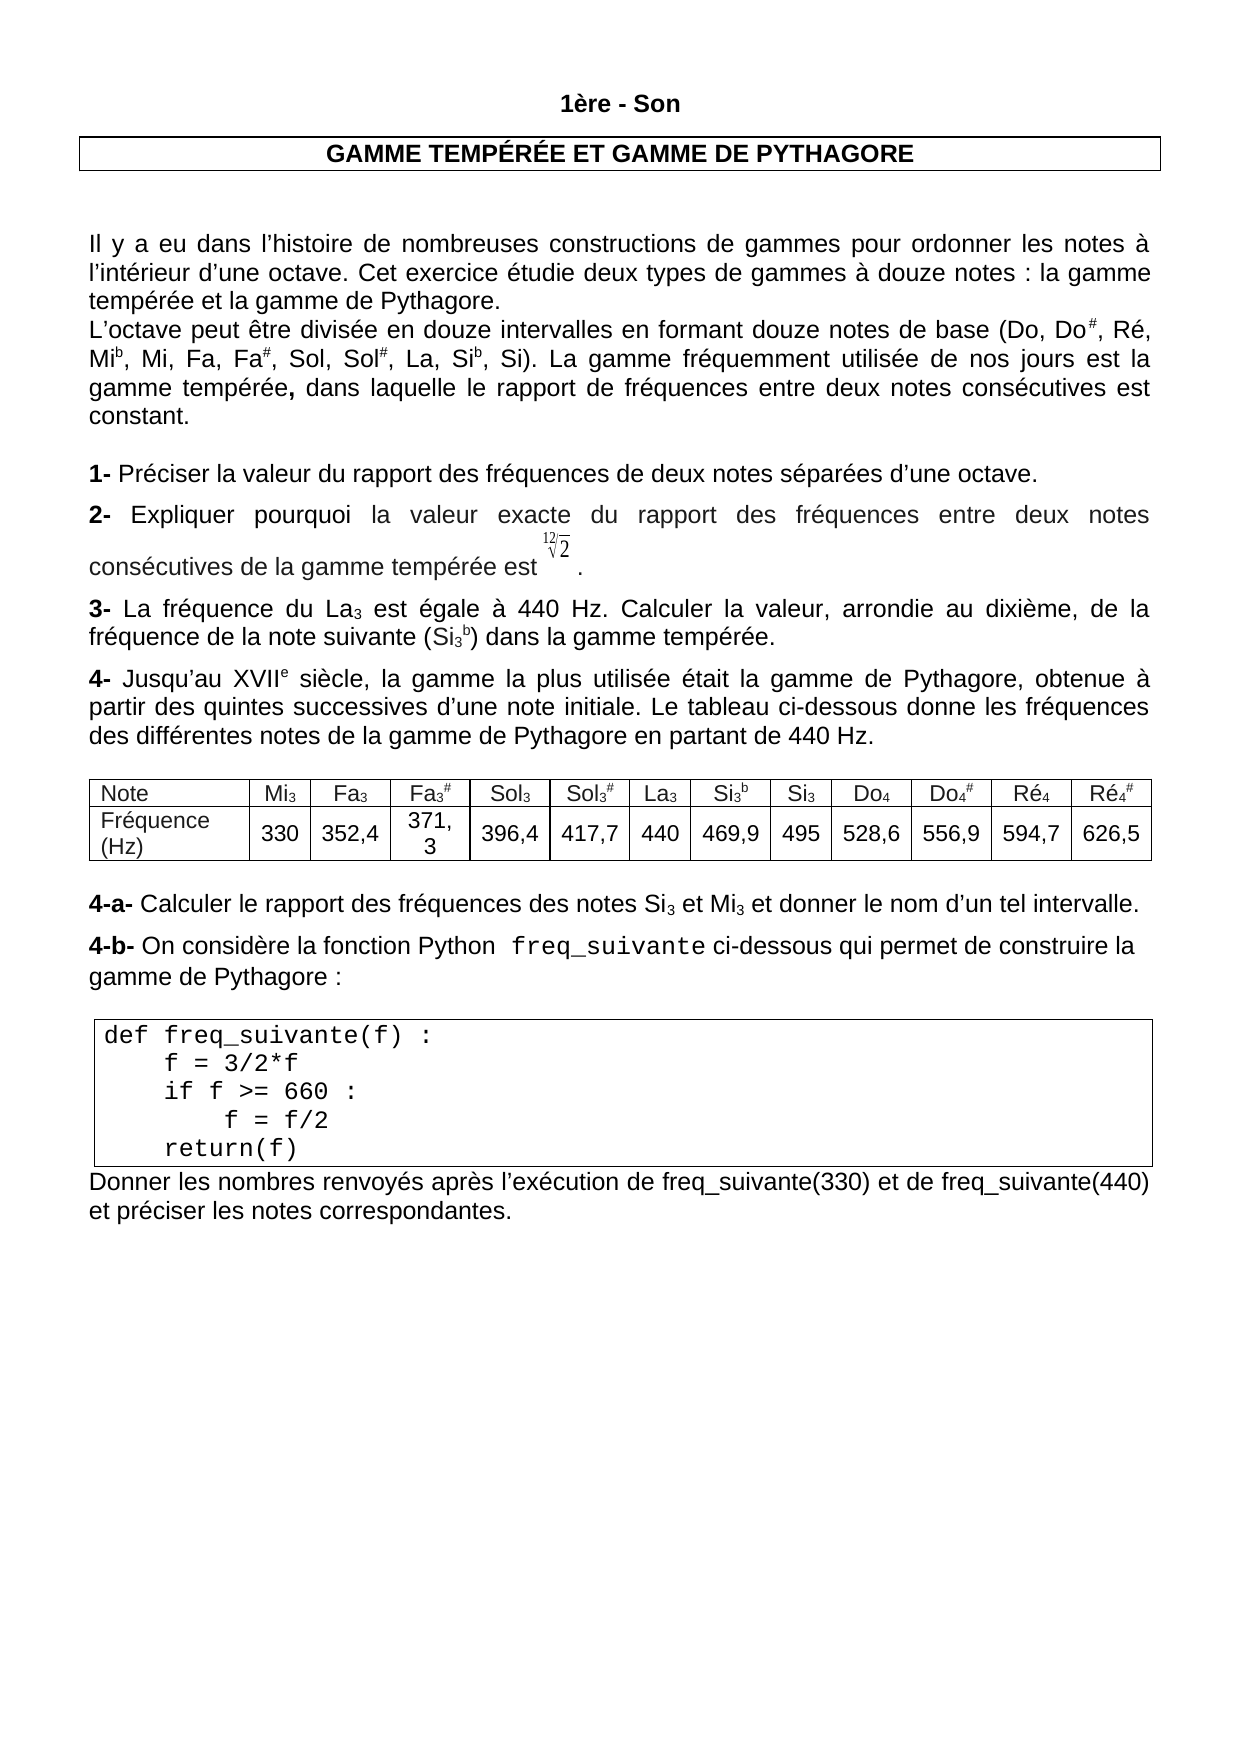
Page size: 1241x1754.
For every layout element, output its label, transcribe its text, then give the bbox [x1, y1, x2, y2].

table_cell 594,7 [992, 807, 1071, 860]
text 3- La fréquence du La3 est égale à 440 Hz. Calculer la valeur, arrondie au dixième, de la fréquence de la note suivante (Si3b) dans la gamme tempérée. [89, 593, 1152, 651]
table_cell 469,9 [691, 807, 770, 860]
table_cell 396,4 [471, 807, 549, 860]
text L’octave peut être divisée en douze intervalles en formant douze notes de base (Do, Do#, Ré, Mib, Mi, Fa, Fa#, Sol, Sol#, La, Sib, Si). La gamme fréquemment utilisée de nos jours est la gamme tempérée, dans laquelle le rapport de fréquences entre deux notes consécutives est constant. [89, 315, 1152, 430]
table_header Note [90, 780, 249, 806]
text 4-a- Calculer le rapport des fréquences des notes Si3 et Mi3 et donner le nom d’un tel intervalle. [89, 889, 1152, 918]
table_header Ré4 [992, 780, 1071, 806]
table_cell 371,3 [391, 807, 469, 860]
table_cell 330 [250, 807, 310, 860]
text Donner les nombres renvoyés après l’exécution de freq_suivante(330) et de freq_suivante(440) et préciser les notes correspondantes. [89, 1167, 1152, 1224]
table_header La3 [630, 780, 690, 806]
table_header Mi3 [250, 780, 310, 806]
table_cell Fréquence (Hz) [90, 807, 249, 860]
text 2- Expliquer pourquoi la valeur exacte du rapport des fréquences entre deux notes consécutives de la gamme tempérée est. [89, 500, 1152, 581]
table_cell 440 [630, 807, 690, 860]
text Il y a eu dans l’histoire de nombreuses constructions de gammes pour ordonner les notes à l’intérieur d’une octave. Cet exercice étudie deux types de gammes à douze notes : la gamme tempérée et la gamme de Pythagore. [89, 229, 1152, 315]
list return(f) [95, 1132, 1152, 1166]
list f = f/2 [95, 1104, 1152, 1132]
text 4-b- On considère la fonction Python freq_suivante ci-dessous qui permet de construire la gamme de Pythagore : [89, 931, 1152, 990]
text 4- Jusqu’au XVIIe siècle, la gamme la plus utilisée était la gamme de Pythagore, obtenue à partir des quintes successives d’une note initiale. Le tableau ci-dessous donne les fréquences des différentes notes de la gamme de Pythagore en partant de 440 Hz. [89, 663, 1152, 750]
table_cell 556,9 [912, 807, 991, 860]
table_header Sol3# [551, 780, 629, 806]
table_header Fa3# [391, 780, 469, 806]
table_header Do4 [832, 780, 911, 806]
list def freq_suivante(f) : [95, 1020, 1152, 1047]
text 1- Préciser la valeur du rapport des fréquences de deux notes séparées d’une octave. [89, 459, 1152, 488]
text GAMME TEMPÉRÉE ET GAMME DE PYTHAGORE [80, 138, 1160, 170]
table_header Ré4# [1072, 780, 1151, 806]
table_cell 417,7 [551, 807, 629, 860]
table_header Do4# [912, 780, 991, 806]
list f = 3/2*f [95, 1047, 1152, 1076]
table_header Sol3 [471, 780, 549, 806]
table_cell 528,6 [832, 807, 911, 860]
list if f >= 660 : [95, 1076, 1152, 1104]
text 1ère - Son [89, 89, 1152, 117]
table_cell 352,4 [311, 807, 390, 860]
table_header Si3 [771, 780, 831, 806]
table_header Si3b [691, 780, 770, 806]
table_cell 626,5 [1072, 807, 1151, 860]
table_header Fa3 [311, 780, 390, 806]
table_cell 495 [771, 807, 831, 860]
